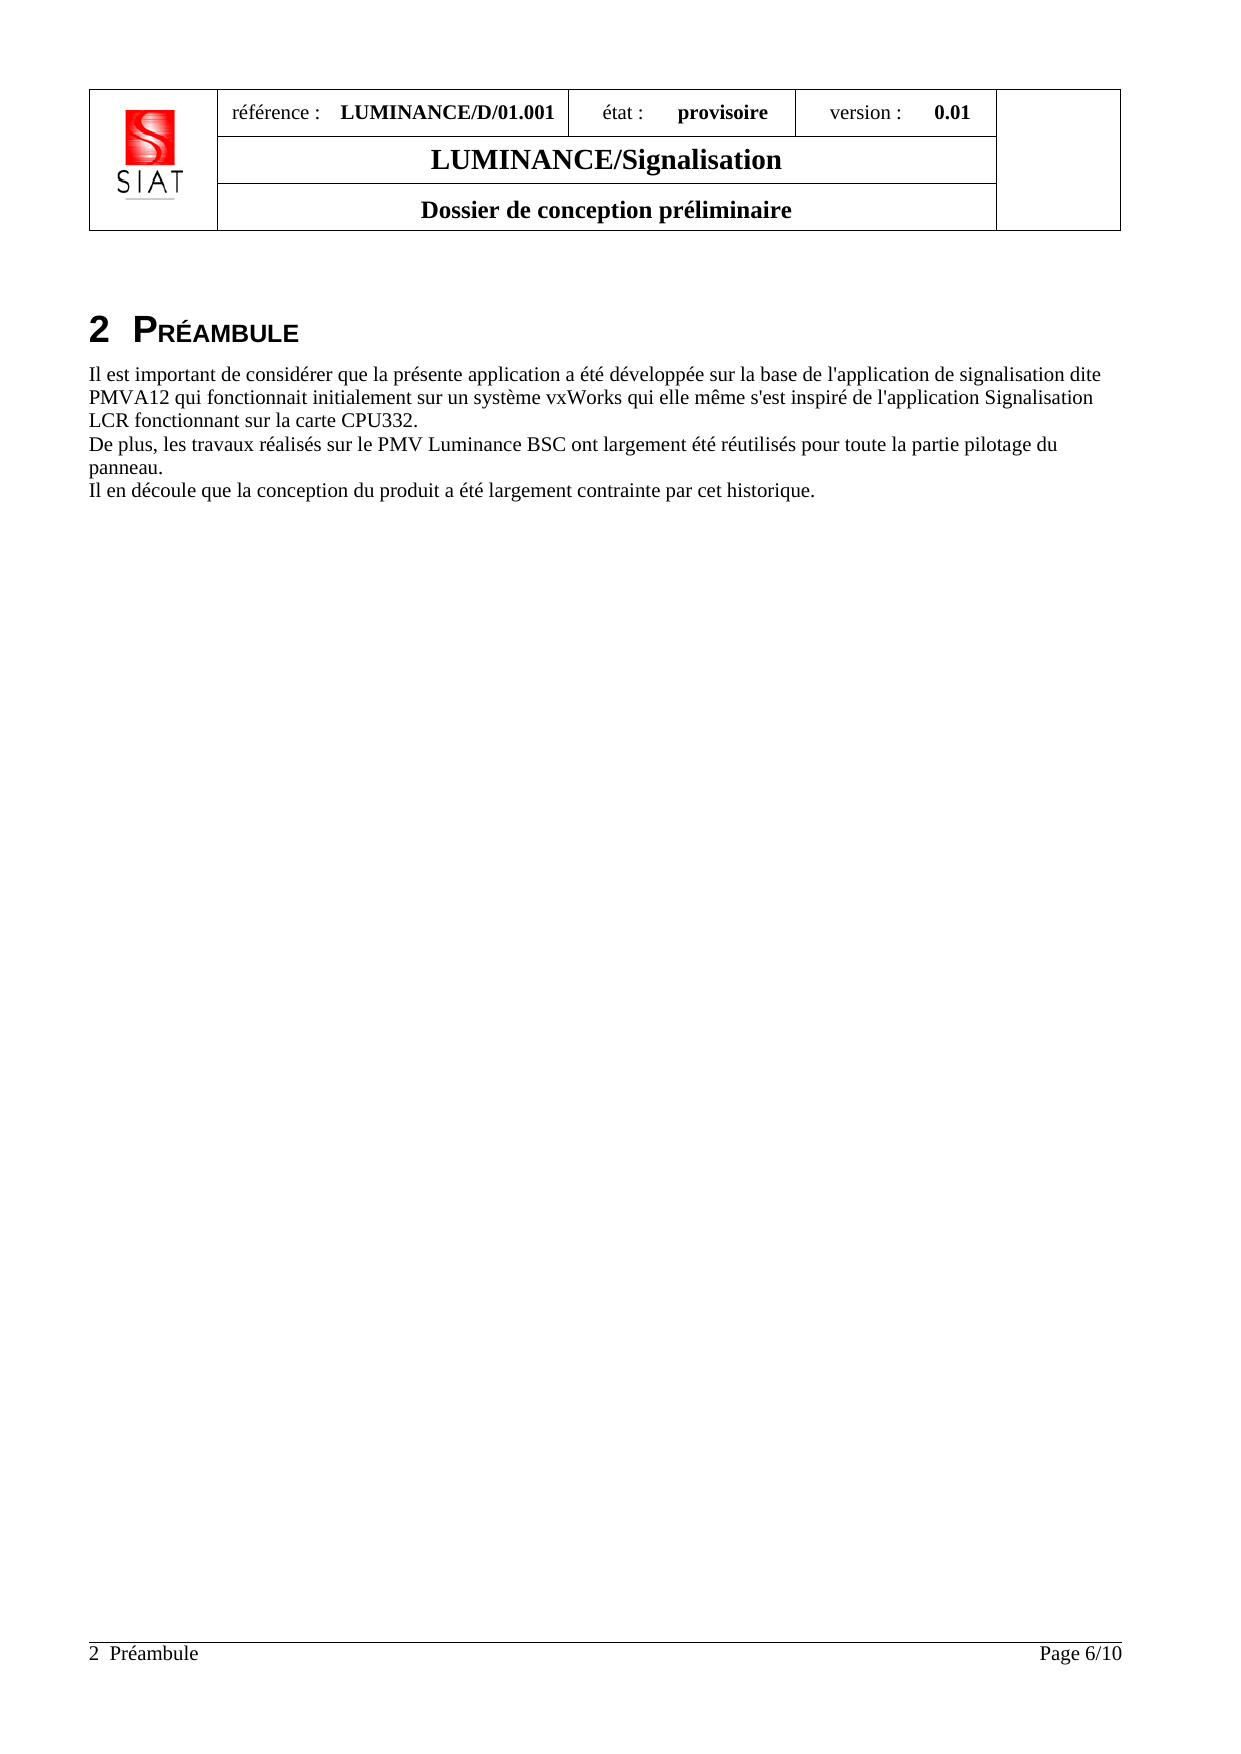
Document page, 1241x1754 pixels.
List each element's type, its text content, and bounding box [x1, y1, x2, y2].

subtitle Préambule [88, 308, 1122, 351]
text De plus, les travaux réalisés sur le PMV Luminance BSC ont largement été réutilisés pour toute la partie pilotage du panneau. [88, 432, 1122, 479]
text Il en découle que la conception du produit a été largement contrainte par cet historique. [88, 479, 1122, 502]
picture [117, 110, 189, 204]
text Il est important de considérer que la présente application a été développée sur la base de l'application de signalisation dite PMVA12 qui fonctionnait initialement sur un système vxWorks qui elle même s'est inspiré de l'application Signalisation LCR fonctionnant sur la carte CPU332. [88, 363, 1122, 432]
